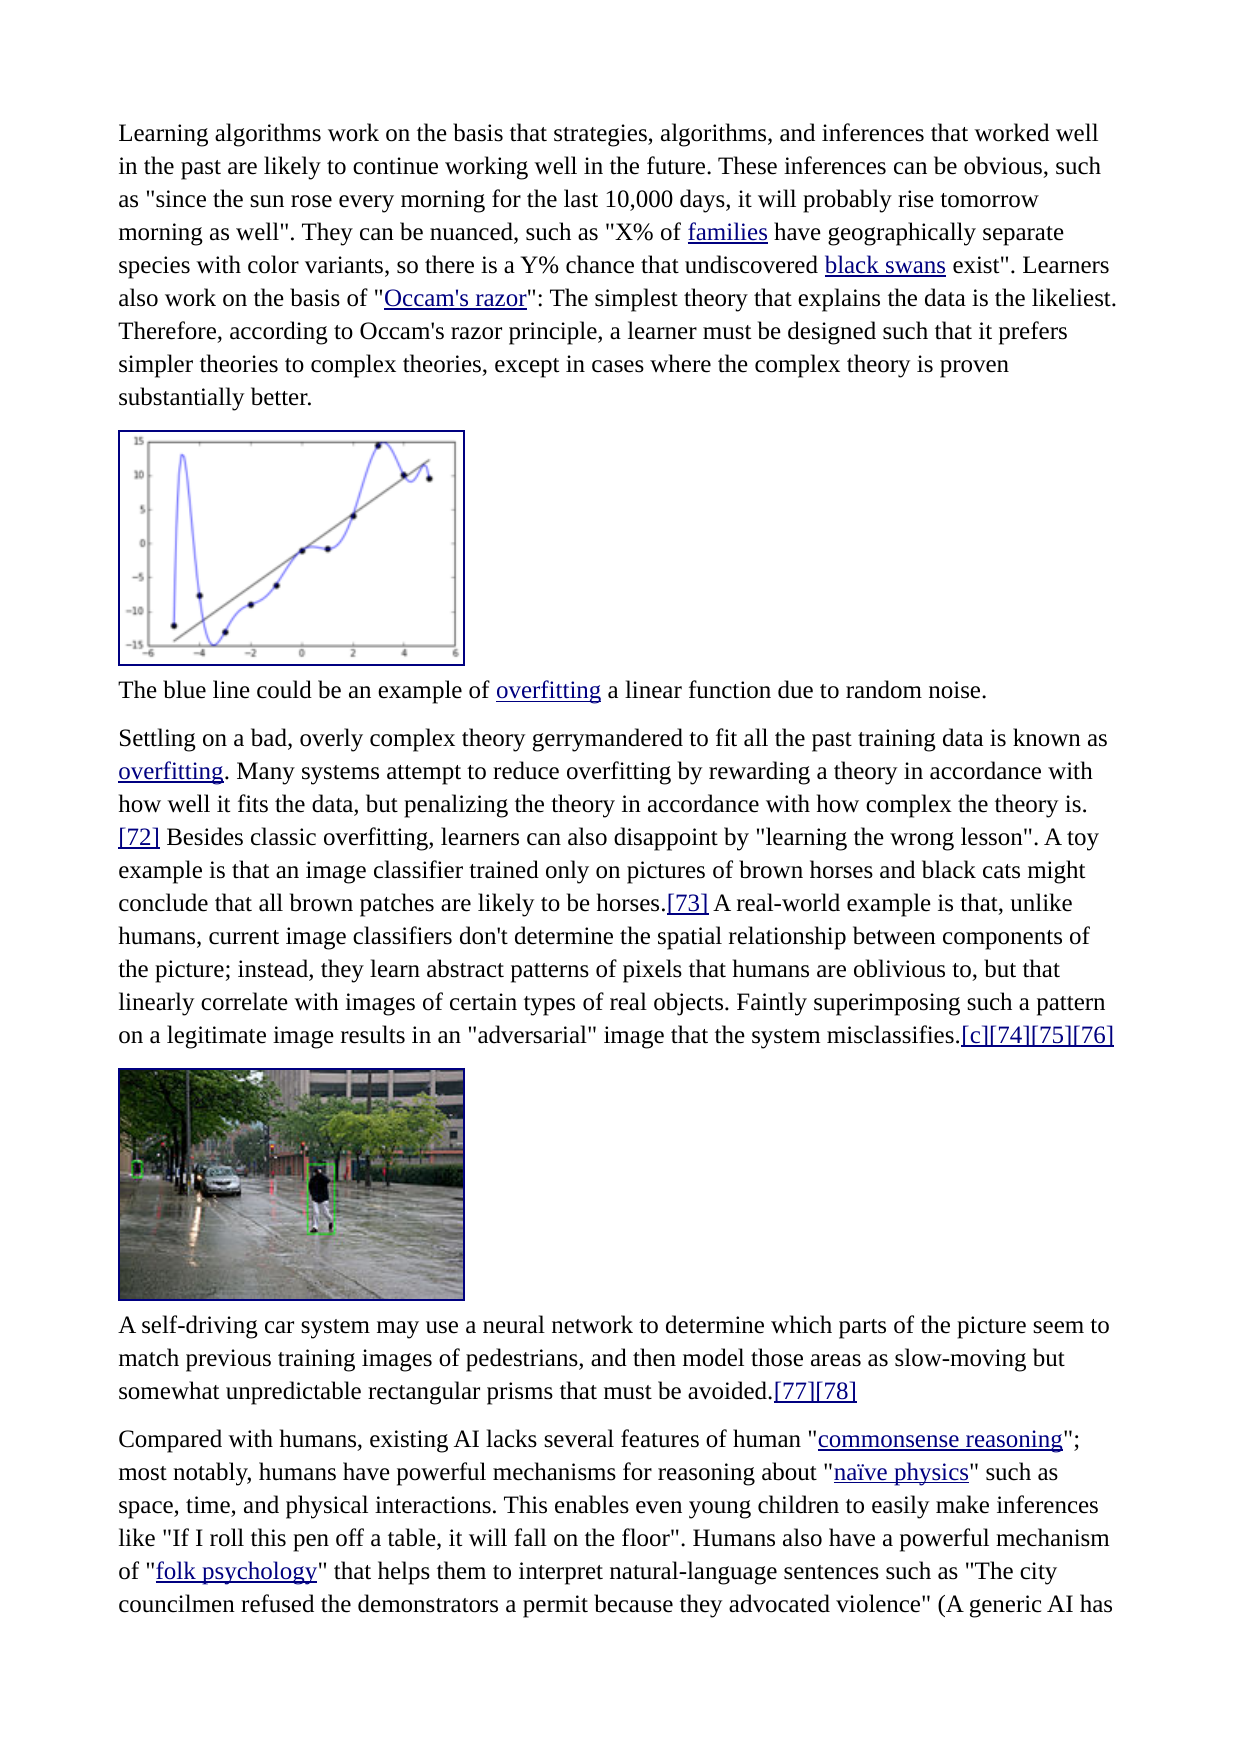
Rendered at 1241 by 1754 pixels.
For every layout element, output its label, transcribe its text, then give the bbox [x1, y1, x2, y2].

text The blue line could be an example of overfitting a linear function due to random noise. [118, 676, 1122, 704]
text Settling on a bad, overly complex theory gerrymandered to fit all the past training data is known as overfitting. Many systems attempt to reduce overfitting by rewarding a theory in accordance with how well it fits the data, but penalizing the theory in accordance with how complex the theory is.[72] Besides classic overfitting, learners can also disappoint by "learning the wrong lesson". A toy example is that an image classifier trained only on pictures of brown horses and black cats might conclude that all brown patches are likely to be horses.[73] A real-world example is that, unlike humans, current image classifiers don't determine the spatial relationship between components of the picture; instead, they learn abstract patterns of pixels that humans are oblivious to, but that linearly correlate with images of certain types of real objects. Faintly superimposing such a pattern on a legitimate image results in an "adversarial" image that the system misclassifies.[c][74][75][76] [118, 723, 1122, 1049]
text A self-driving car system may use a neural network to determine which parts of the picture seem to match previous training images of pedestrians, and then model those areas as slow-moving but somewhat unpredictable rectangular prisms that must be avoided.[77][78] [118, 1310, 1122, 1405]
picture [120, 1070, 463, 1299]
text Learning algorithms work on the basis that strategies, algorithms, and inferences that worked well in the past are likely to continue working well in the future. These inferences can be obvious, such as "since the sun rose every morning for the last 10,000 days, it will probably rise tomorrow morning as well". They can be nuanced, such as "X% of families have geographically separate species with color variants, so there is a Y% chance that undiscovered black swans exist". Learners also work on the basis of "Occam's razor": The simplest theory that explains the data is the likeliest. Therefore, according to Occam's razor principle, a learner must be designed such that it prefers simpler theories to complex theories, except in cases where the complex theory is proven substantially better. [118, 118, 1122, 411]
text Compared with humans, existing AI lacks several features of human "commonsense reasoning"; most notably, humans have powerful mechanisms for reasoning about "naïve physics" such as space, time, and physical interactions. This enables even young children to easily make inferences like "If I roll this pen off a table, it will fall on the floor". Humans also have a powerful mechanism of "folk psychology" that helps them to interpret natural-language sentences such as "The city councilmen refused the demonstrators a permit because they advocated violence" (A generic AI has [118, 1424, 1122, 1618]
picture [120, 432, 463, 664]
